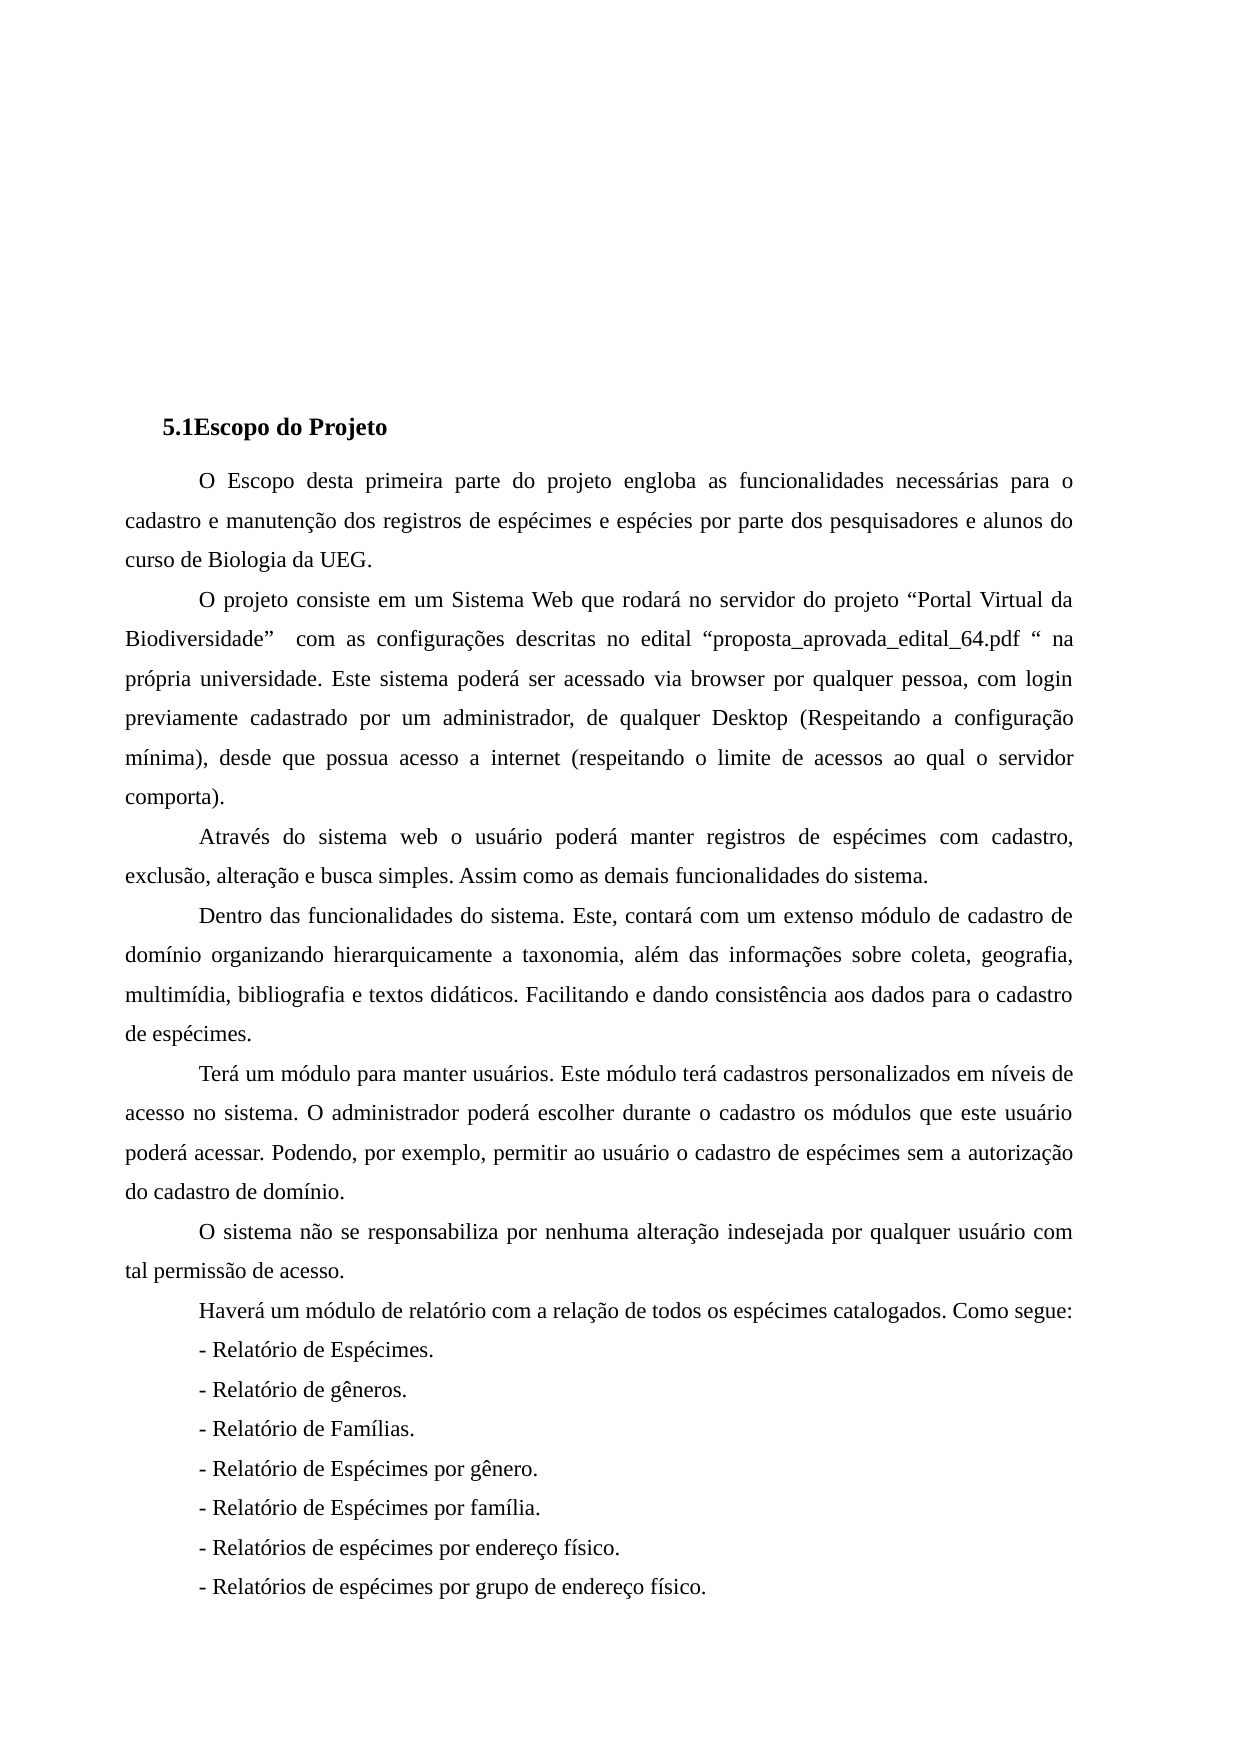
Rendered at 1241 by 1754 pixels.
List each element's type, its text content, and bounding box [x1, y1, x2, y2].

subtitle Escopo do Projeto [162, 412, 1075, 441]
text - Relatório de Espécimes por gênero. [125, 1454, 1075, 1481]
text - Relatório de gêneros. [125, 1376, 1075, 1402]
text Dentro das funcionalidades do sistema. Este, contará com um extenso módulo de cadastro de domínio organizando hierarquicamente a taxonomia, além das informações sobre coleta, geografia, multimídia, bibliografia e textos didáticos. Facilitando e dando consistência aos dados para o cadastro de espécimes. [125, 902, 1075, 1047]
text Através do sistema web o usuário poderá manter registros de espécimes com cadastro, exclusão, alteração e busca simples. Assim como as demais funcionalidades do sistema. [125, 823, 1075, 889]
text O Escopo desta primeira parte do projeto engloba as funcionalidades necessárias para o cadastro e manutenção dos registros de espécimes e espécies por parte dos pesquisadores e alunos do curso de Biologia da UEG. [125, 468, 1075, 573]
text - Relatórios de espécimes por grupo de endereço físico. [125, 1573, 1075, 1599]
text - Relatório de Espécimes por família. [125, 1494, 1075, 1520]
text - Relatório de Famílias. [125, 1415, 1075, 1441]
text O projeto consiste em um Sistema Web que rodará no servidor do projeto “Portal Virtual da Biodiversidade” com as configurações descritas no edital “proposta_aprovada_edital_64.pdf “ na própria universidade. Este sistema poderá ser acessado via browser por qualquer pessoa, com login previamente cadastrado por um administrador, de qualquer Desktop (Respeitando a configuração mínima), desde que possua acesso a internet (respeitando o limite de acessos ao qual o servidor comporta). [125, 586, 1075, 810]
text - Relatório de Espécimes. [125, 1336, 1075, 1362]
text - Relatórios de espécimes por endereço físico. [125, 1533, 1075, 1560]
text Haverá um módulo de relatório com a relação de todos os espécimes catalogados. Como segue: [125, 1297, 1075, 1323]
text Terá um módulo para manter usuários. Este módulo terá cadastros personalizados em níveis de acesso no sistema. O administrador poderá escolher durante o cadastro os módulos que este usuário poderá acessar. Podendo, por exemplo, permitir ao usuário o cadastro de espécimes sem a autorização do cadastro de domínio. [125, 1060, 1075, 1204]
text O sistema não se responsabiliza por nenhuma alteração indesejada por qualquer usuário com tal permissão de acesso. [125, 1218, 1075, 1283]
